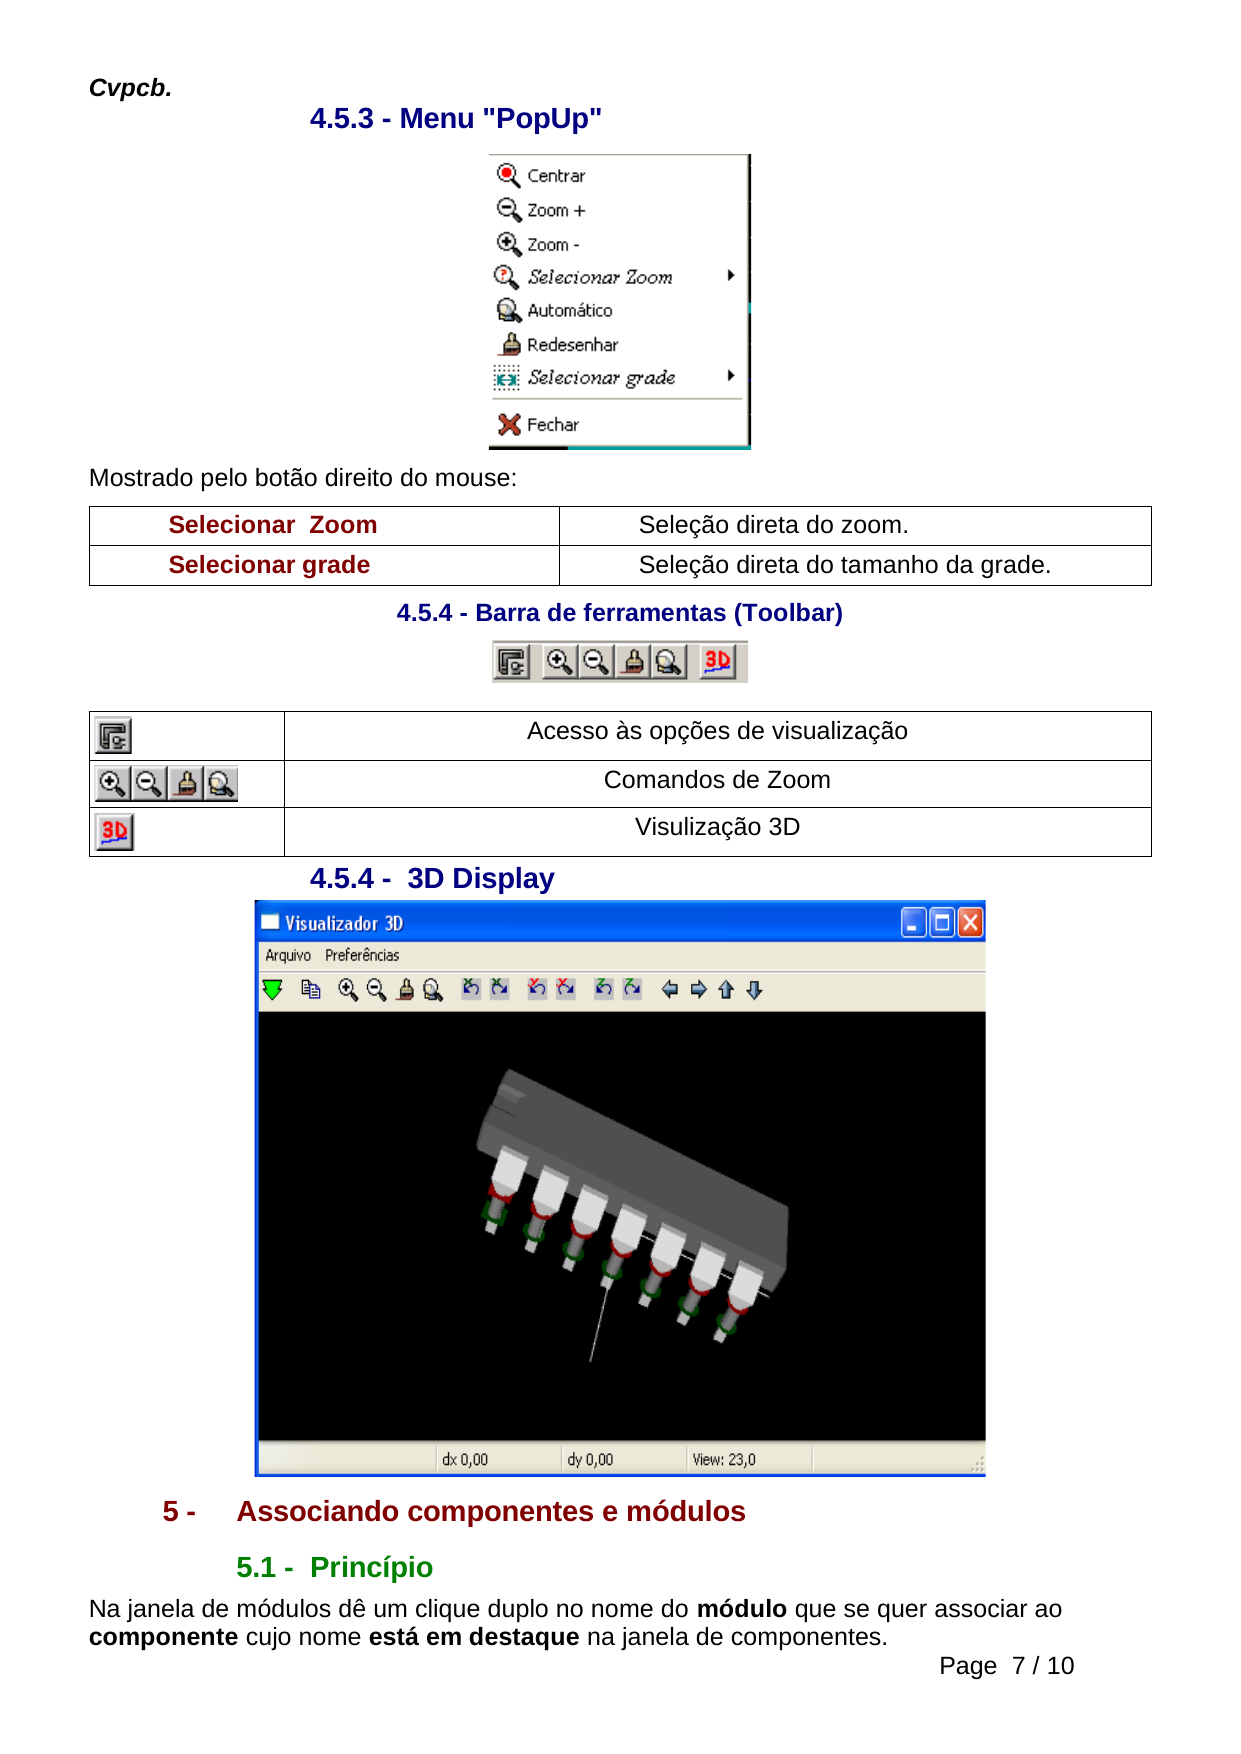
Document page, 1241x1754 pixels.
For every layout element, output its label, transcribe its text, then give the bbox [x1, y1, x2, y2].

table_header Selecionar Zoom [90, 507, 559, 545]
picture [488, 154, 752, 450]
picture [94, 765, 238, 802]
table_cell [90, 808, 284, 856]
table_header Acesso às opções de visualização [285, 712, 1151, 760]
picture [94, 716, 132, 754]
text Na janela de módulos dê um clique duplo no nome do módulo que se quer associar ao componente cujo nome está em destaque na janela de componentes. [88, 1595, 1152, 1651]
table_cell Seleção direta do tamanho da grade. [560, 546, 1151, 585]
text 4.5.4 - Barra de ferramentas (Toolbar) [88, 599, 1152, 627]
subtitle 3D Display [236, 862, 1152, 895]
table_cell Comandos de Zoom [285, 761, 1151, 807]
subtitle Princípio [162, 1551, 1152, 1583]
table_header Seleção direta do zoom. [560, 507, 1151, 545]
picture [492, 640, 749, 683]
table_cell Visulização 3D [285, 808, 1151, 856]
table_header [90, 712, 284, 760]
picture [94, 813, 135, 851]
subtitle Associando componentes e módulos [88, 1495, 1152, 1527]
text Mostrado pelo botão direito do mouse: [88, 463, 1152, 492]
subtitle Menu "PopUp" [236, 102, 1152, 134]
table_cell Selecionar grade [90, 546, 559, 585]
table_cell [90, 761, 284, 807]
picture [254, 900, 986, 1477]
